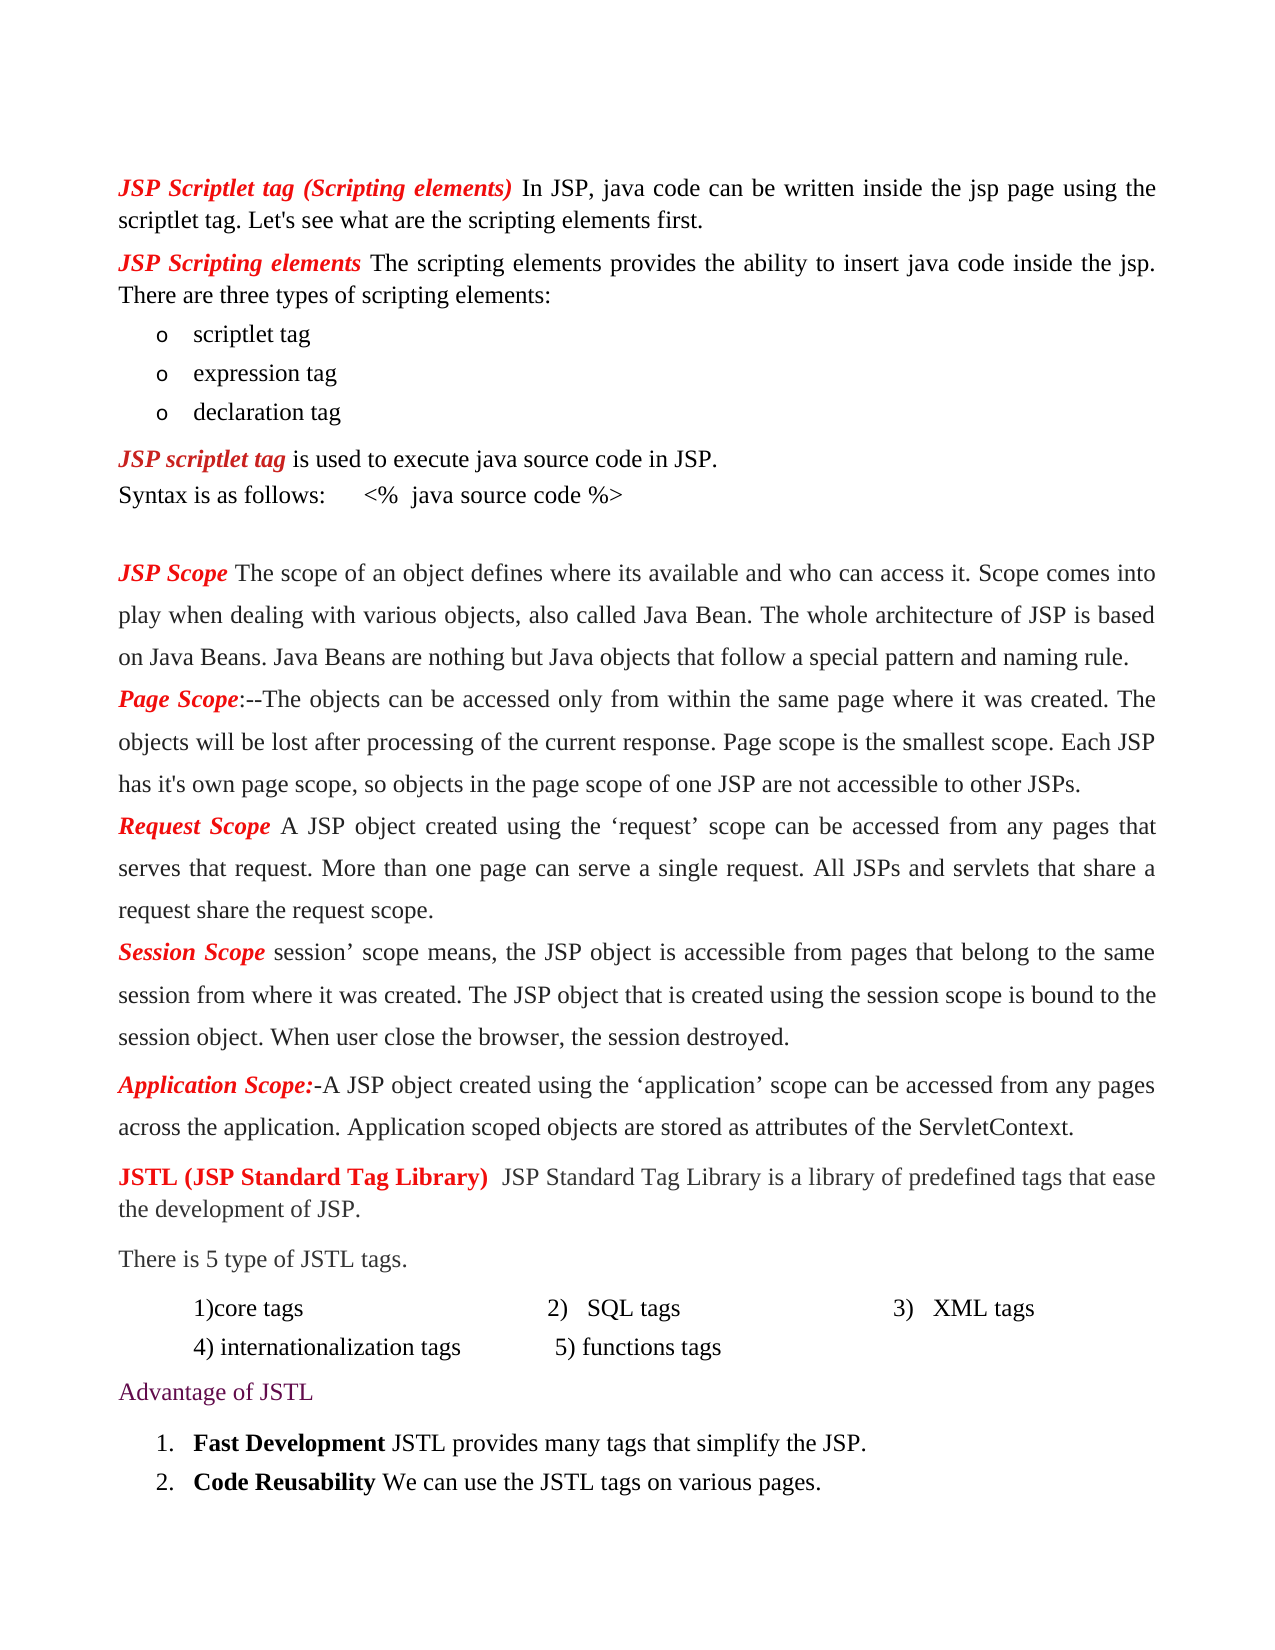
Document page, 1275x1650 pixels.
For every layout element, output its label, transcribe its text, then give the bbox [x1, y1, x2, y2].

list Fast Development JSTL provides many tags that simplify the JSP. [156, 1417, 1157, 1457]
text There is 5 type of JSTL tags. [118, 1244, 1157, 1273]
subtitle Syntax is as follows: <% java source code %> [118, 476, 1157, 509]
subtitle JSTL (JSP Standard Tag Library) JSP Standard Tag Library is a library of predefined tags that ease the development of JSP. [118, 1158, 1157, 1223]
subtitle Advantage of JSTL [118, 1373, 1157, 1406]
text Session Scope session’ scope means, the JSP object is accessible from pages that belong to the same session from where it was created. The JSP object that is created using the session scope is bound to the session object. When user close the browser, the session destroyed. [118, 924, 1157, 1051]
list Code Reusability We can use the JSTL tags on various pages. [156, 1457, 1157, 1496]
list declaration tag [156, 387, 1157, 426]
subtitle JSP scriptlet tag is used to execute java source code in JSP. [118, 441, 1157, 473]
list scriptlet tag [156, 309, 1157, 348]
text JSP Scriptlet tag (Scripting elements) In JSP, java code can be written inside the jsp page using the scriptlet tag. Let's see what are the scripting elements first. [118, 169, 1157, 234]
text Application Scope:-A JSP object created using the ‘application’ scope can be accessed from any pages across the application. Application scoped objects are stored as attributes of the ServletContext. [118, 1056, 1157, 1141]
text Request Scope A JSP object created using the ‘request’ scope can be accessed from any pages that serves that request. More than one page can serve a single request. All JSPs and servlets that share a request share the request scope. [118, 797, 1157, 924]
list expression tag [156, 348, 1157, 387]
text 4) internationalization tags 5) functions tags [193, 1322, 1157, 1361]
subtitle JSP Scripting elements The scripting elements provides the ability to insert java code inside the jsp. There are three types of scripting elements: [118, 244, 1157, 309]
text 1)core tags 2) SQL tags 3) XML tags [193, 1283, 1157, 1322]
text JSP Scope The scope of an object defines where its available and who can access it. Scope comes into play when dealing with various objects, also called Java Bean. The whole architecture of JSP is based on Java Beans. Java Beans are nothing but Java objects that follow a special pattern and naming rule. [118, 544, 1157, 671]
text Page Scope:--The objects can be accessed only from within the same page where it was created. The objects will be lost after processing of the current response. Page scope is the smallest scope. Each JSP has it's own page scope, so objects in the page scope of one JSP are not accessible to other JSPs. [118, 671, 1157, 797]
